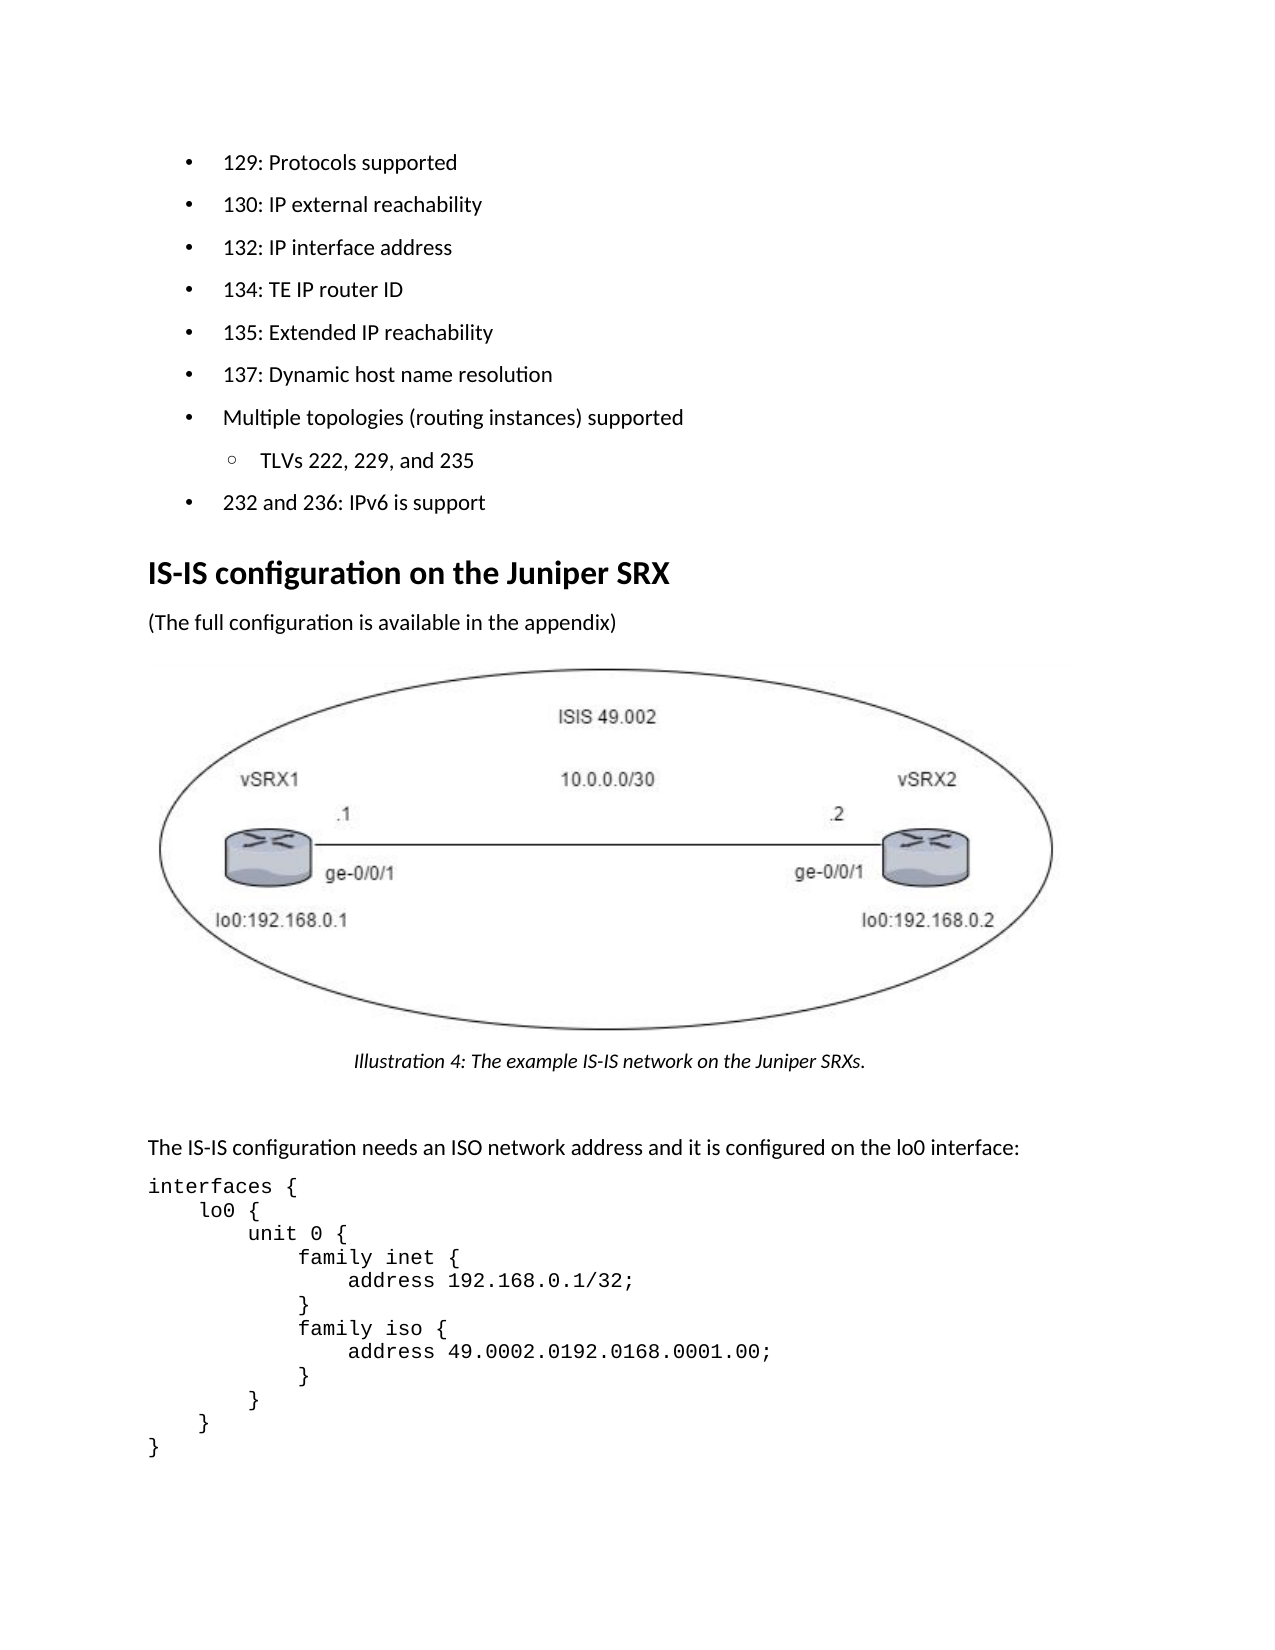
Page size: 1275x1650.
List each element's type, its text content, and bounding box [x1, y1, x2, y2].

list 132: IP interface address [185, 233, 1127, 261]
list 232 and 236: IPv6 is support [185, 488, 1127, 516]
picture [147, 663, 1075, 1047]
text address 192.168.0.1/32; [148, 1271, 1127, 1294]
text } [148, 1389, 1127, 1412]
text address 49.0002.0192.0168.0001.00; [148, 1341, 1127, 1365]
text interfaces { [148, 1176, 1127, 1199]
text lo0 { [148, 1199, 1127, 1223]
list TLVs 222, 229, and 235 [223, 446, 1127, 474]
list 135: Extended IP reachability [185, 318, 1127, 346]
list 137: Dynamic host name resolution [185, 361, 1127, 389]
text Illustration 4: The example IS-IS network on the Juniper SRXs. [148, 1047, 1074, 1074]
text family iso { [148, 1318, 1127, 1341]
list Multiple topologies (routing instances) supported [185, 403, 1127, 431]
text The IS-IS configuration needs an ISO network address and it is configured on the lo0 interface: [148, 1133, 1127, 1161]
list 129: Protocols supported [185, 148, 1127, 176]
subtitle IS-IS configuration on the Juniper SRX [148, 552, 1127, 593]
text } [148, 1294, 1127, 1318]
text (The full configuration is available in the appendix) [148, 608, 1127, 636]
text family inet { [148, 1247, 1127, 1271]
list 130: IP external reachability [185, 190, 1127, 218]
text } [148, 1412, 1127, 1436]
text } [148, 1365, 1127, 1389]
text } [148, 1436, 1127, 1460]
list 134: TE IP router ID [185, 275, 1127, 303]
text unit 0 { [148, 1223, 1127, 1247]
